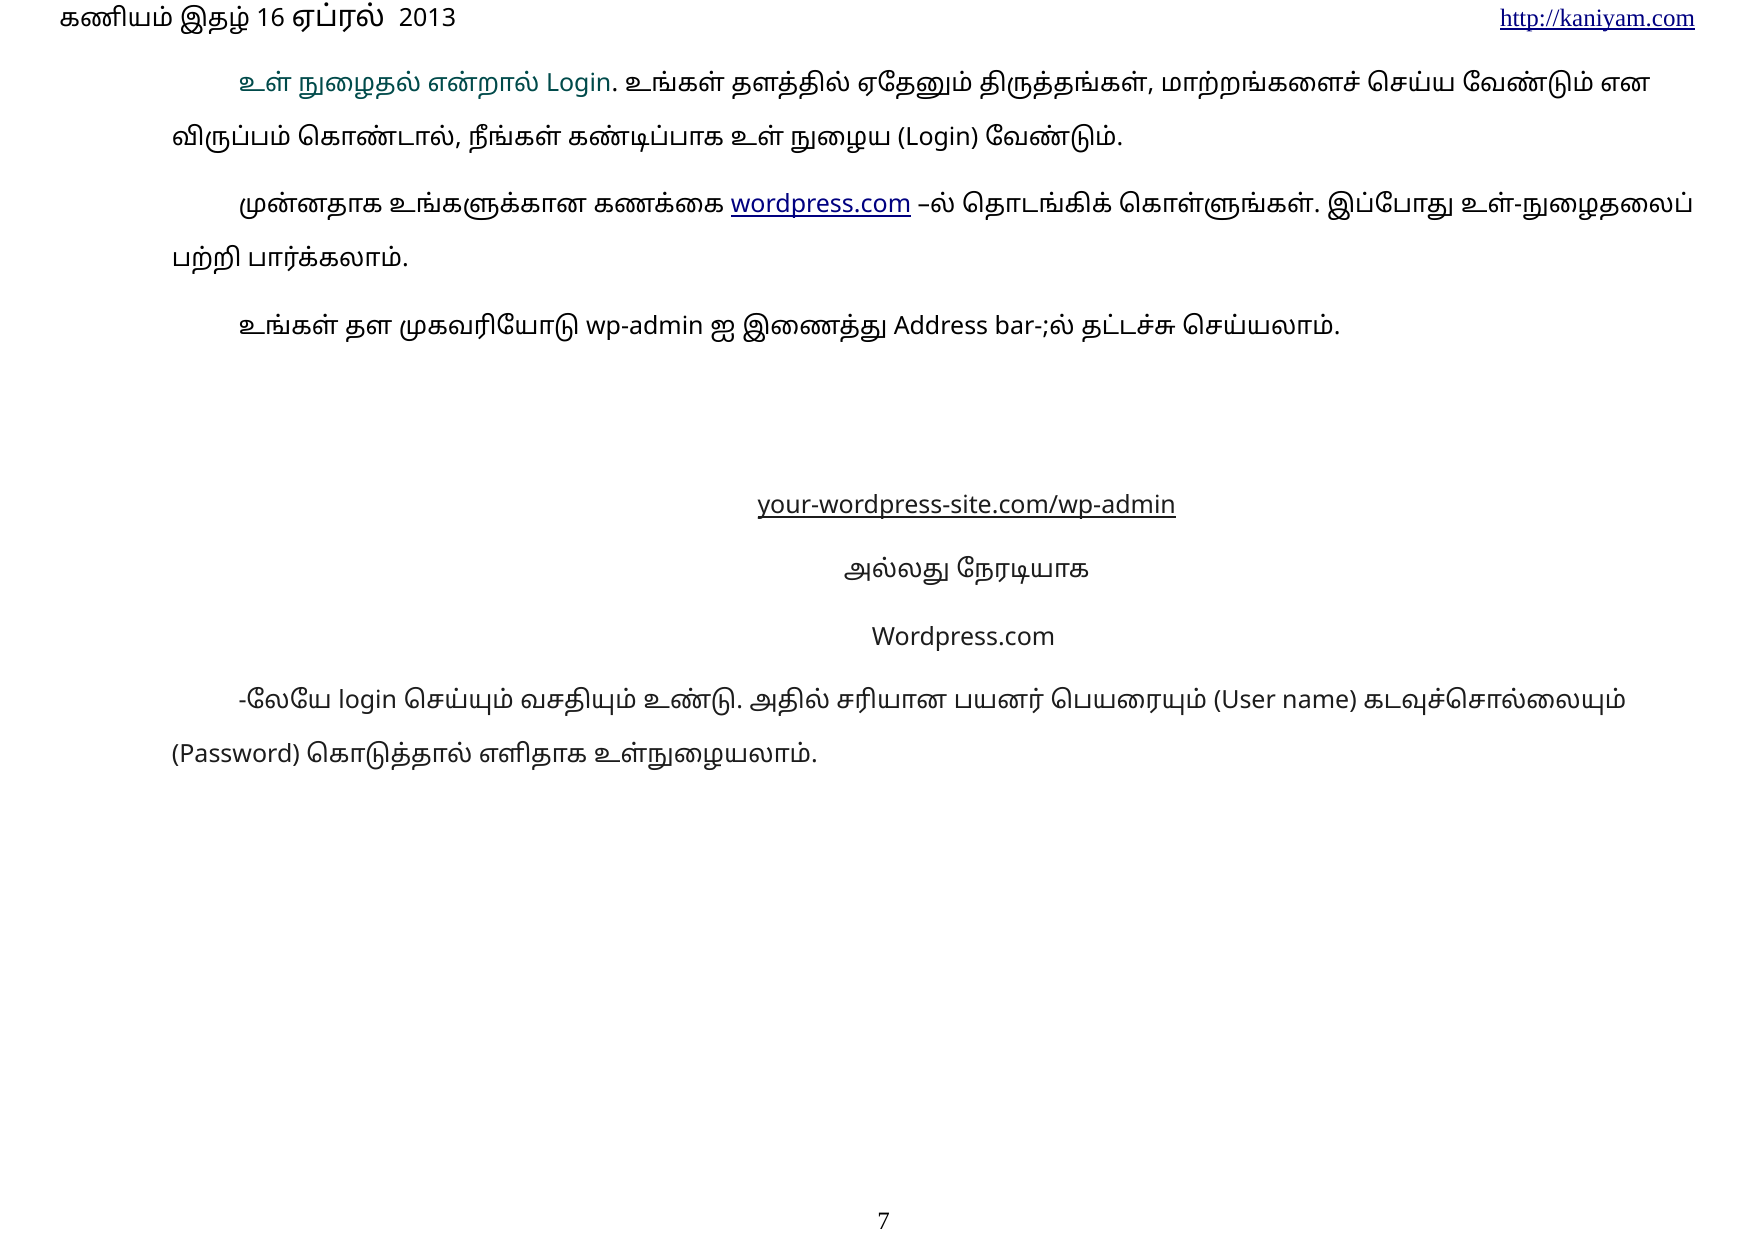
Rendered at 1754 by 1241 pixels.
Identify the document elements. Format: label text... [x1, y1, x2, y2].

text முன்னதாக உங்களுக்கான கணக்கை wordpress.com –ல் தொடங்கிக் கொள்ளுங்கள். இப்போது உள்-நுழைதலைப் பற்றி பார்க்கலாம். [172, 186, 1695, 277]
text உங்கள் தள முகவரியோடு wp-admin ஐ இணைத்து Address bar-;ல் தட்டச்சு செய்யலாம். [172, 308, 1695, 345]
text உள் நுழைதல் என்றால் Login. உங்கள் தளத்தில் ஏதேனும் திருத்தங்கள், மாற்றங்களைச் செய்ய வேண்டும் என விருப்பம் கொண்டால், நீங்கள் கண்டிப்பாக உள் நுழைய (Login) வேண்டும். [172, 64, 1695, 155]
text Wordpress.com [172, 619, 1695, 653]
text -லேயே login செய்யும் வசதியும் உண்டு. அதில் சரியான பயனர் பெயரையும் (User name) கடவுச்சொல்லையும் (Password) கொடுத்தால் எளிதாக உள்நுழையலாம். [172, 682, 1695, 773]
text your-wordpress-site.com/wp-admin [172, 487, 1695, 521]
text அல்லது நேரடியாக [172, 551, 1695, 588]
